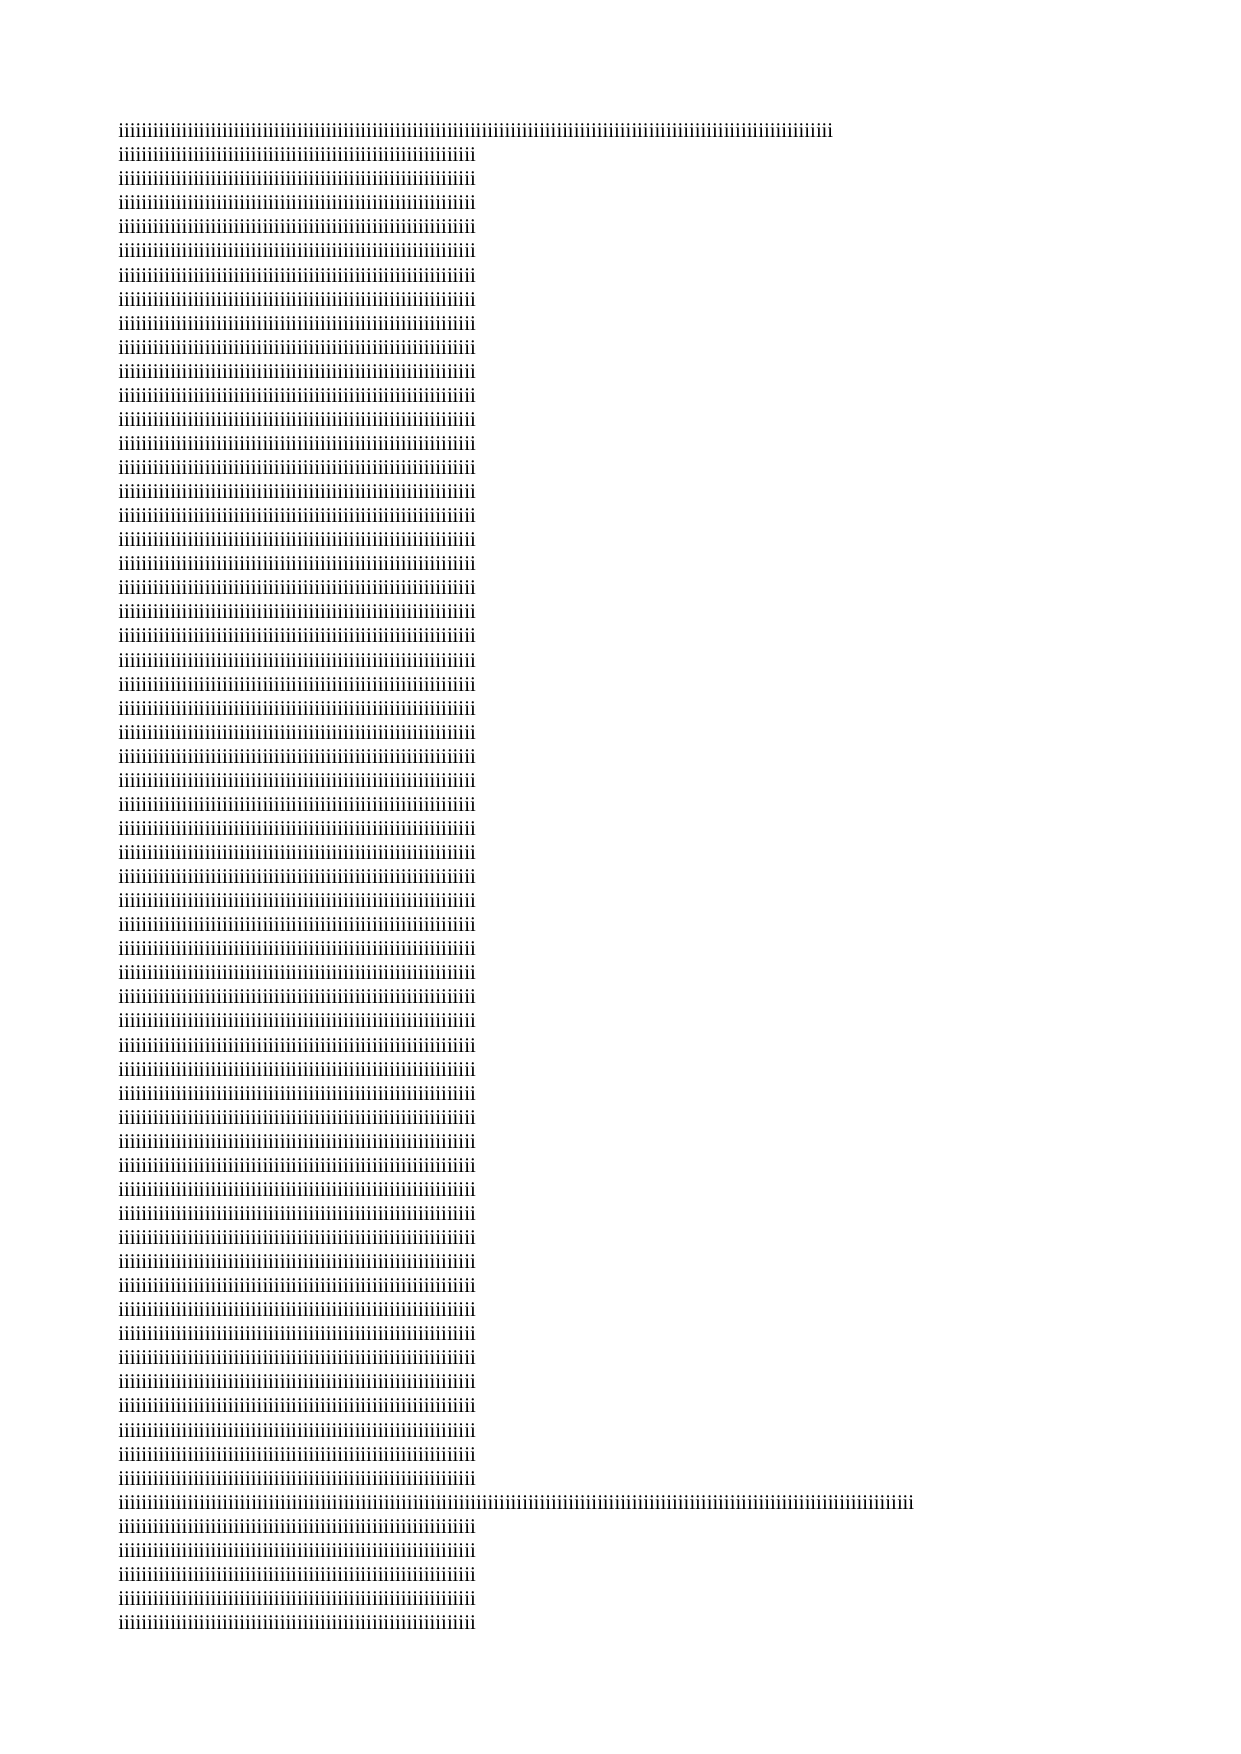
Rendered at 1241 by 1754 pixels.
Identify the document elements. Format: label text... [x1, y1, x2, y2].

text iiiiiiiiiiiiiiiiiiiiiiiiiiiiiiiiiiiiiiiiiiiiiiiiiiiiiiiiiiiiii [118, 960, 1122, 984]
text iiiiiiiiiiiiiiiiiiiiiiiiiiiiiiiiiiiiiiiiiiiiiiiiiiiiiiiiiiiiii [118, 936, 1122, 960]
text iiiiiiiiiiiiiiiiiiiiiiiiiiiiiiiiiiiiiiiiiiiiiiiiiiiiiiiiiiiiii [118, 238, 1122, 262]
text iiiiiiiiiiiiiiiiiiiiiiiiiiiiiiiiiiiiiiiiiiiiiiiiiiiiiiiiiiiiii [118, 311, 1122, 335]
text iiiiiiiiiiiiiiiiiiiiiiiiiiiiiiiiiiiiiiiiiiiiiiiiiiiiiiiiiiiiii [118, 1610, 1122, 1634]
text iiiiiiiiiiiiiiiiiiiiiiiiiiiiiiiiiiiiiiiiiiiiiiiiiiiiiiiiiiiiii [118, 1538, 1122, 1562]
text iiiiiiiiiiiiiiiiiiiiiiiiiiiiiiiiiiiiiiiiiiiiiiiiiiiiiiiiiiiiii [118, 672, 1122, 696]
text iiiiiiiiiiiiiiiiiiiiiiiiiiiiiiiiiiiiiiiiiiiiiiiiiiiiiiiiiiiiii [118, 214, 1122, 238]
text iiiiiiiiiiiiiiiiiiiiiiiiiiiiiiiiiiiiiiiiiiiiiiiiiiiiiiiiiiiiii [118, 1105, 1122, 1129]
text iiiiiiiiiiiiiiiiiiiiiiiiiiiiiiiiiiiiiiiiiiiiiiiiiiiiiiiiiiiiii [118, 912, 1122, 936]
text iiiiiiiiiiiiiiiiiiiiiiiiiiiiiiiiiiiiiiiiiiiiiiiiiiiiiiiiiiiiii [118, 1417, 1122, 1442]
text iiiiiiiiiiiiiiiiiiiiiiiiiiiiiiiiiiiiiiiiiiiiiiiiiiiiiiiiiiiiii [118, 190, 1122, 214]
text iiiiiiiiiiiiiiiiiiiiiiiiiiiiiiiiiiiiiiiiiiiiiiiiiiiiiiiiiiiiii [118, 1562, 1122, 1586]
text iiiiiiiiiiiiiiiiiiiiiiiiiiiiiiiiiiiiiiiiiiiiiiiiiiiiiiiiiiiiii [118, 1393, 1122, 1417]
text iiiiiiiiiiiiiiiiiiiiiiiiiiiiiiiiiiiiiiiiiiiiiiiiiiiiiiiiiiiiii [118, 1249, 1122, 1273]
text iiiiiiiiiiiiiiiiiiiiiiiiiiiiiiiiiiiiiiiiiiiiiiiiiiiiiiiiiiiiii [118, 1032, 1122, 1057]
text iiiiiiiiiiiiiiiiiiiiiiiiiiiiiiiiiiiiiiiiiiiiiiiiiiiiiiiiiiiiii [118, 166, 1122, 190]
text iiiiiiiiiiiiiiiiiiiiiiiiiiiiiiiiiiiiiiiiiiiiiiiiiiiiiiiiiiiiii [118, 1321, 1122, 1345]
text iiiiiiiiiiiiiiiiiiiiiiiiiiiiiiiiiiiiiiiiiiiiiiiiiiiiiiiiiiiiii [118, 1297, 1122, 1321]
text iiiiiiiiiiiiiiiiiiiiiiiiiiiiiiiiiiiiiiiiiiiiiiiiiiiiiiiiiiiiii [118, 1153, 1122, 1177]
text iiiiiiiiiiiiiiiiiiiiiiiiiiiiiiiiiiiiiiiiiiiiiiiiiiiiiiiiiiiiii [118, 984, 1122, 1008]
text iiiiiiiiiiiiiiiiiiiiiiiiiiiiiiiiiiiiiiiiiiiiiiiiiiiiiiiiiiiiii [118, 503, 1122, 527]
text iiiiiiiiiiiiiiiiiiiiiiiiiiiiiiiiiiiiiiiiiiiiiiiiiiiiiiiiiiiiii [118, 1081, 1122, 1105]
text iiiiiiiiiiiiiiiiiiiiiiiiiiiiiiiiiiiiiiiiiiiiiiiiiiiiiiiiiiiiii [118, 383, 1122, 407]
text iiiiiiiiiiiiiiiiiiiiiiiiiiiiiiiiiiiiiiiiiiiiiiiiiiiiiiiiiiiiii [118, 455, 1122, 479]
text iiiiiiiiiiiiiiiiiiiiiiiiiiiiiiiiiiiiiiiiiiiiiiiiiiiiiiiiiiiiii [118, 1177, 1122, 1201]
text iiiiiiiiiiiiiiiiiiiiiiiiiiiiiiiiiiiiiiiiiiiiiiiiiiiiiiiiiiiiii [118, 720, 1122, 744]
text iiiiiiiiiiiiiiiiiiiiiiiiiiiiiiiiiiiiiiiiiiiiiiiiiiiiiiiiiiiiii [118, 1273, 1122, 1297]
text iiiiiiiiiiiiiiiiiiiiiiiiiiiiiiiiiiiiiiiiiiiiiiiiiiiiiiiiiiiiii [118, 864, 1122, 888]
text iiiiiiiiiiiiiiiiiiiiiiiiiiiiiiiiiiiiiiiiiiiiiiiiiiiiiiiiiiiiii [118, 1225, 1122, 1249]
text iiiiiiiiiiiiiiiiiiiiiiiiiiiiiiiiiiiiiiiiiiiiiiiiiiiiiiiiiiiiii [118, 1466, 1122, 1490]
text iiiiiiiiiiiiiiiiiiiiiiiiiiiiiiiiiiiiiiiiiiiiiiiiiiiiiiiiiiiiii [118, 647, 1122, 672]
text iiiiiiiiiiiiiiiiiiiiiiiiiiiiiiiiiiiiiiiiiiiiiiiiiiiiiiiiiiiiii [118, 431, 1122, 455]
text iiiiiiiiiiiiiiiiiiiiiiiiiiiiiiiiiiiiiiiiiiiiiiiiiiiiiiiiiiiiii [118, 1057, 1122, 1081]
text iiiiiiiiiiiiiiiiiiiiiiiiiiiiiiiiiiiiiiiiiiiiiiiiiiiiiiiiiiiiii [118, 1201, 1122, 1225]
text iiiiiiiiiiiiiiiiiiiiiiiiiiiiiiiiiiiiiiiiiiiiiiiiiiiiiiiiiiiiii [118, 816, 1122, 840]
text iiiiiiiiiiiiiiiiiiiiiiiiiiiiiiiiiiiiiiiiiiiiiiiiiiiiiiiiiiiiii [118, 744, 1122, 768]
text iiiiiiiiiiiiiiiiiiiiiiiiiiiiiiiiiiiiiiiiiiiiiiiiiiiiiiiiiiiiii [118, 792, 1122, 816]
text iiiiiiiiiiiiiiiiiiiiiiiiiiiiiiiiiiiiiiiiiiiiiiiiiiiiiiiiiiiiii [118, 407, 1122, 431]
text iiiiiiiiiiiiiiiiiiiiiiiiiiiiiiiiiiiiiiiiiiiiiiiiiiiiiiiiiiiiii [118, 1586, 1122, 1610]
text iiiiiiiiiiiiiiiiiiiiiiiiiiiiiiiiiiiiiiiiiiiiiiiiiiiiiiiiiiiiii [118, 262, 1122, 287]
text iiiiiiiiiiiiiiiiiiiiiiiiiiiiiiiiiiiiiiiiiiiiiiiiiiiiiiiiiiiiiiiiiiiiiiiiiiiiiiiiiiiiiiiiiiiiiiiiiiiiiiiiiiiiiiiiiiiiiiiiiiiiiiiiiiiiiiiiii [118, 1490, 1122, 1514]
text iiiiiiiiiiiiiiiiiiiiiiiiiiiiiiiiiiiiiiiiiiiiiiiiiiiiiiiiiiiiii [118, 575, 1122, 599]
text iiiiiiiiiiiiiiiiiiiiiiiiiiiiiiiiiiiiiiiiiiiiiiiiiiiiiiiiiiiiii [118, 1514, 1122, 1538]
text iiiiiiiiiiiiiiiiiiiiiiiiiiiiiiiiiiiiiiiiiiiiiiiiiiiiiiiiiiiiii [118, 1008, 1122, 1032]
text iiiiiiiiiiiiiiiiiiiiiiiiiiiiiiiiiiiiiiiiiiiiiiiiiiiiiiiiiiiiii [118, 1369, 1122, 1393]
text iiiiiiiiiiiiiiiiiiiiiiiiiiiiiiiiiiiiiiiiiiiiiiiiiiiiiiiiiiiiii [118, 599, 1122, 623]
text iiiiiiiiiiiiiiiiiiiiiiiiiiiiiiiiiiiiiiiiiiiiiiiiiiiiiiiiiiiiii [118, 1442, 1122, 1466]
text iiiiiiiiiiiiiiiiiiiiiiiiiiiiiiiiiiiiiiiiiiiiiiiiiiiiiiiiiiiiii [118, 768, 1122, 792]
text iiiiiiiiiiiiiiiiiiiiiiiiiiiiiiiiiiiiiiiiiiiiiiiiiiiiiiiiiiiiii [118, 696, 1122, 720]
text iiiiiiiiiiiiiiiiiiiiiiiiiiiiiiiiiiiiiiiiiiiiiiiiiiiiiiiiiiiiii [118, 335, 1122, 359]
text iiiiiiiiiiiiiiiiiiiiiiiiiiiiiiiiiiiiiiiiiiiiiiiiiiiiiiiiiiiiii [118, 888, 1122, 912]
text iiiiiiiiiiiiiiiiiiiiiiiiiiiiiiiiiiiiiiiiiiiiiiiiiiiiiiiiiiiiii [118, 551, 1122, 575]
text iiiiiiiiiiiiiiiiiiiiiiiiiiiiiiiiiiiiiiiiiiiiiiiiiiiiiiiiiiiiii [118, 1129, 1122, 1153]
text iiiiiiiiiiiiiiiiiiiiiiiiiiiiiiiiiiiiiiiiiiiiiiiiiiiiiiiiiiiiii [118, 287, 1122, 311]
text iiiiiiiiiiiiiiiiiiiiiiiiiiiiiiiiiiiiiiiiiiiiiiiiiiiiiiiiiiiiii [118, 479, 1122, 503]
text iiiiiiiiiiiiiiiiiiiiiiiiiiiiiiiiiiiiiiiiiiiiiiiiiiiiiiiiiiiiii [118, 623, 1122, 647]
text iiiiiiiiiiiiiiiiiiiiiiiiiiiiiiiiiiiiiiiiiiiiiiiiiiiiiiiiiiiiii [118, 359, 1122, 383]
text iiiiiiiiiiiiiiiiiiiiiiiiiiiiiiiiiiiiiiiiiiiiiiiiiiiiiiiiiiiiii [118, 1345, 1122, 1369]
text iiiiiiiiiiiiiiiiiiiiiiiiiiiiiiiiiiiiiiiiiiiiiiiiiiiiiiiiiiiiii [118, 840, 1122, 864]
text iiiiiiiiiiiiiiiiiiiiiiiiiiiiiiiiiiiiiiiiiiiiiiiiiiiiiiiiiiiiii [118, 142, 1122, 166]
text iiiiiiiiiiiiiiiiiiiiiiiiiiiiiiiiiiiiiiiiiiiiiiiiiiiiiiiiiiiiii [118, 527, 1122, 551]
text iiiiiiiiiiiiiiiiiiiiiiiiiiiiiiiiiiiiiiiiiiiiiiiiiiiiiiiiiiiiiiiiiiiiiiiiiiiiiiiiiiiiiiiiiiiiiiiiiiiiiiiiiiiiiiiiiiiiiiiiiiii [118, 118, 1122, 142]
